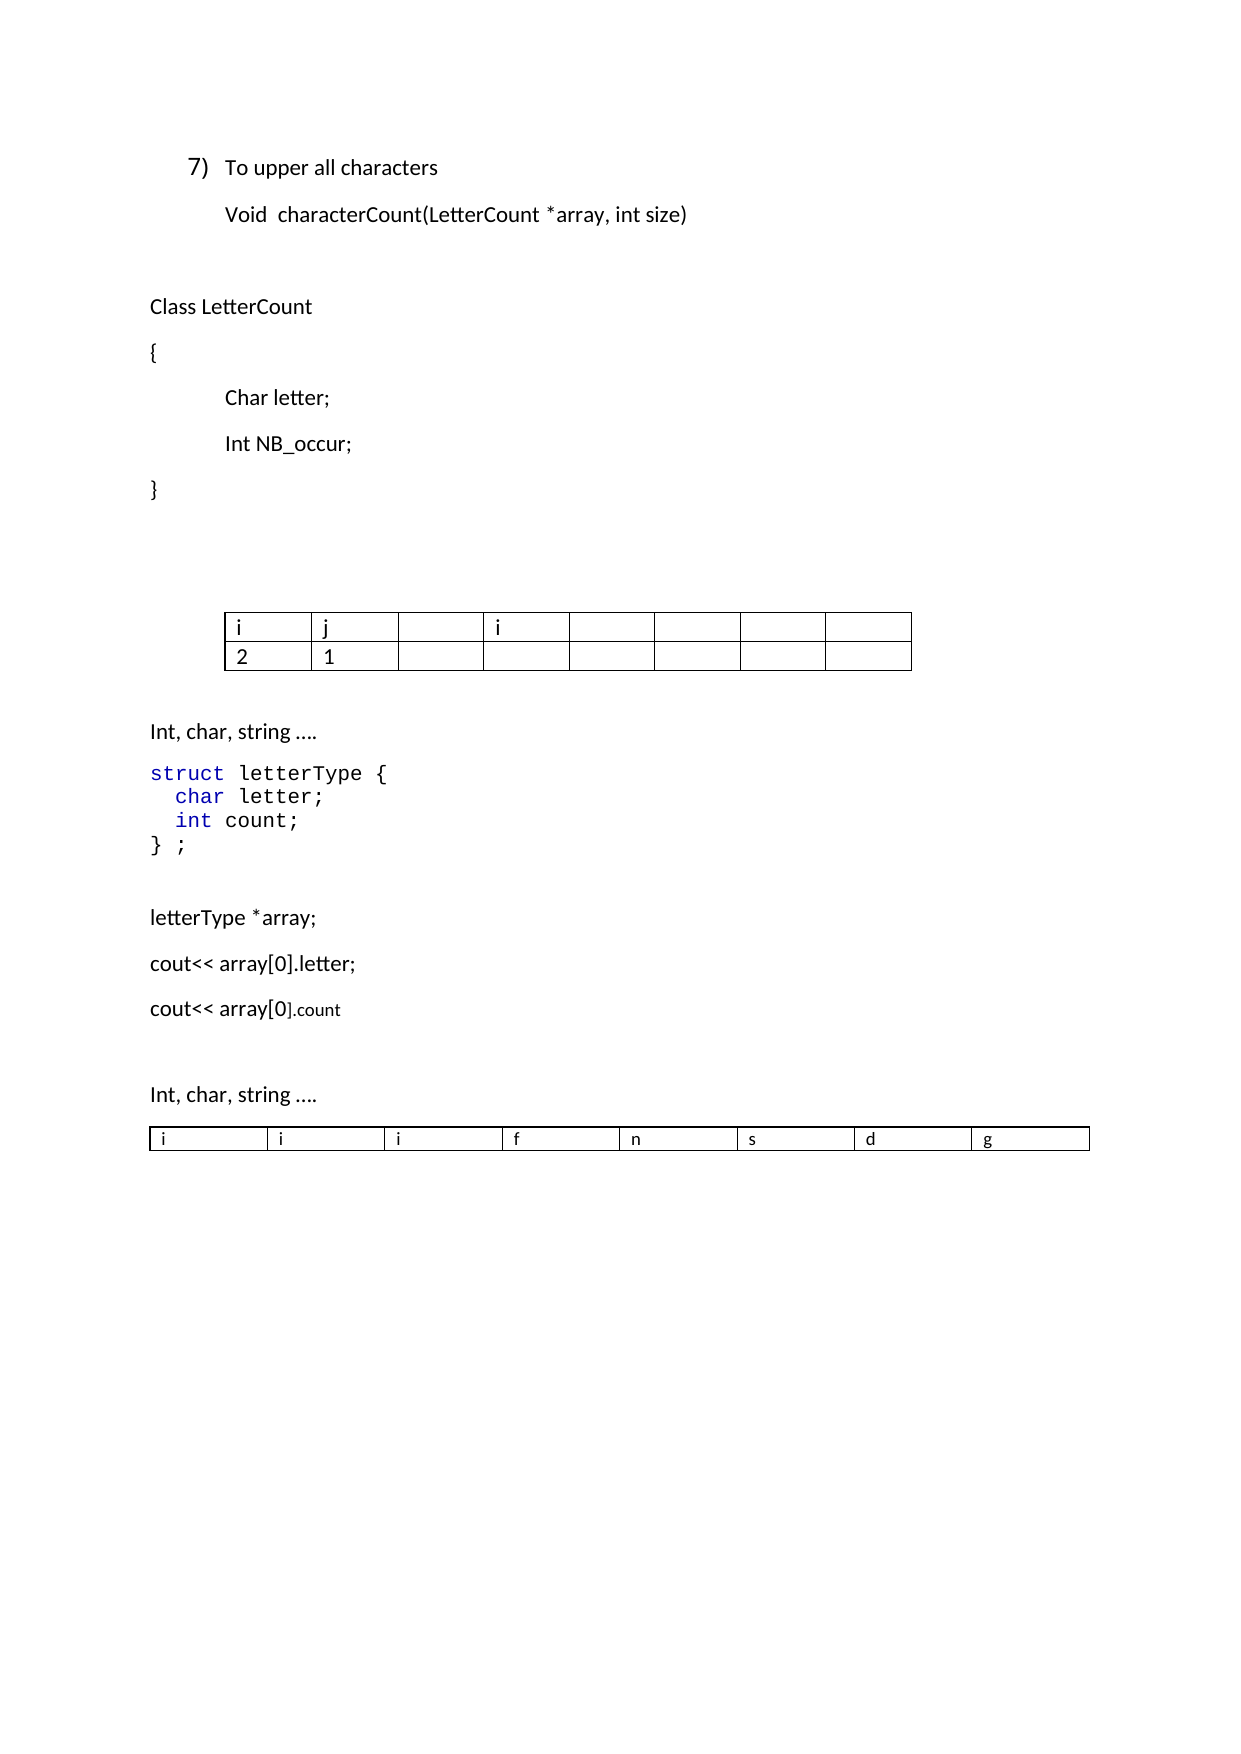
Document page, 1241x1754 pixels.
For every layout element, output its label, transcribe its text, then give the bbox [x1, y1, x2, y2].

text Class LetterCount [150, 292, 1090, 320]
list To upper all characters [187, 150, 1090, 183]
table_header i [484, 613, 569, 641]
table_header j [312, 613, 398, 641]
table_cell [484, 642, 569, 670]
list Void characterCount(LetterCount *array, int size) [225, 201, 1090, 228]
text cout<< array[0].letter; [150, 949, 1090, 977]
text cout<< array[0].count [150, 994, 1090, 1022]
table_header g [972, 1128, 1089, 1150]
text letterType *array; [150, 903, 1090, 931]
table_cell [399, 642, 483, 670]
table_cell [570, 642, 654, 670]
text } ; [150, 834, 1090, 857]
text struct letterType { [150, 763, 1090, 786]
table_header n [620, 1128, 737, 1150]
table_cell [655, 642, 740, 670]
text { [150, 338, 1090, 366]
table_cell 2 [226, 642, 311, 670]
table_header [826, 613, 911, 641]
table_header s [738, 1128, 854, 1150]
table_header f [503, 1128, 619, 1150]
text } [150, 475, 1090, 503]
table_header i [226, 613, 311, 641]
table_cell [826, 642, 911, 670]
table_header [570, 613, 654, 641]
table_cell 1 [312, 642, 398, 670]
table_header i [385, 1128, 502, 1150]
table_header i [268, 1128, 384, 1150]
text Int, char, string …. [150, 1081, 1090, 1109]
table_header i [151, 1128, 267, 1150]
table_header d [855, 1128, 971, 1150]
text char letter; [150, 786, 1090, 810]
table_cell [741, 642, 825, 670]
text int count; [150, 810, 1090, 834]
table_header [399, 613, 483, 641]
text Char letter; [150, 383, 1090, 411]
table_header [655, 613, 740, 641]
text Int NB_occur; [150, 429, 1090, 457]
text Int, char, string …. [150, 717, 1090, 745]
table_header [741, 613, 825, 641]
